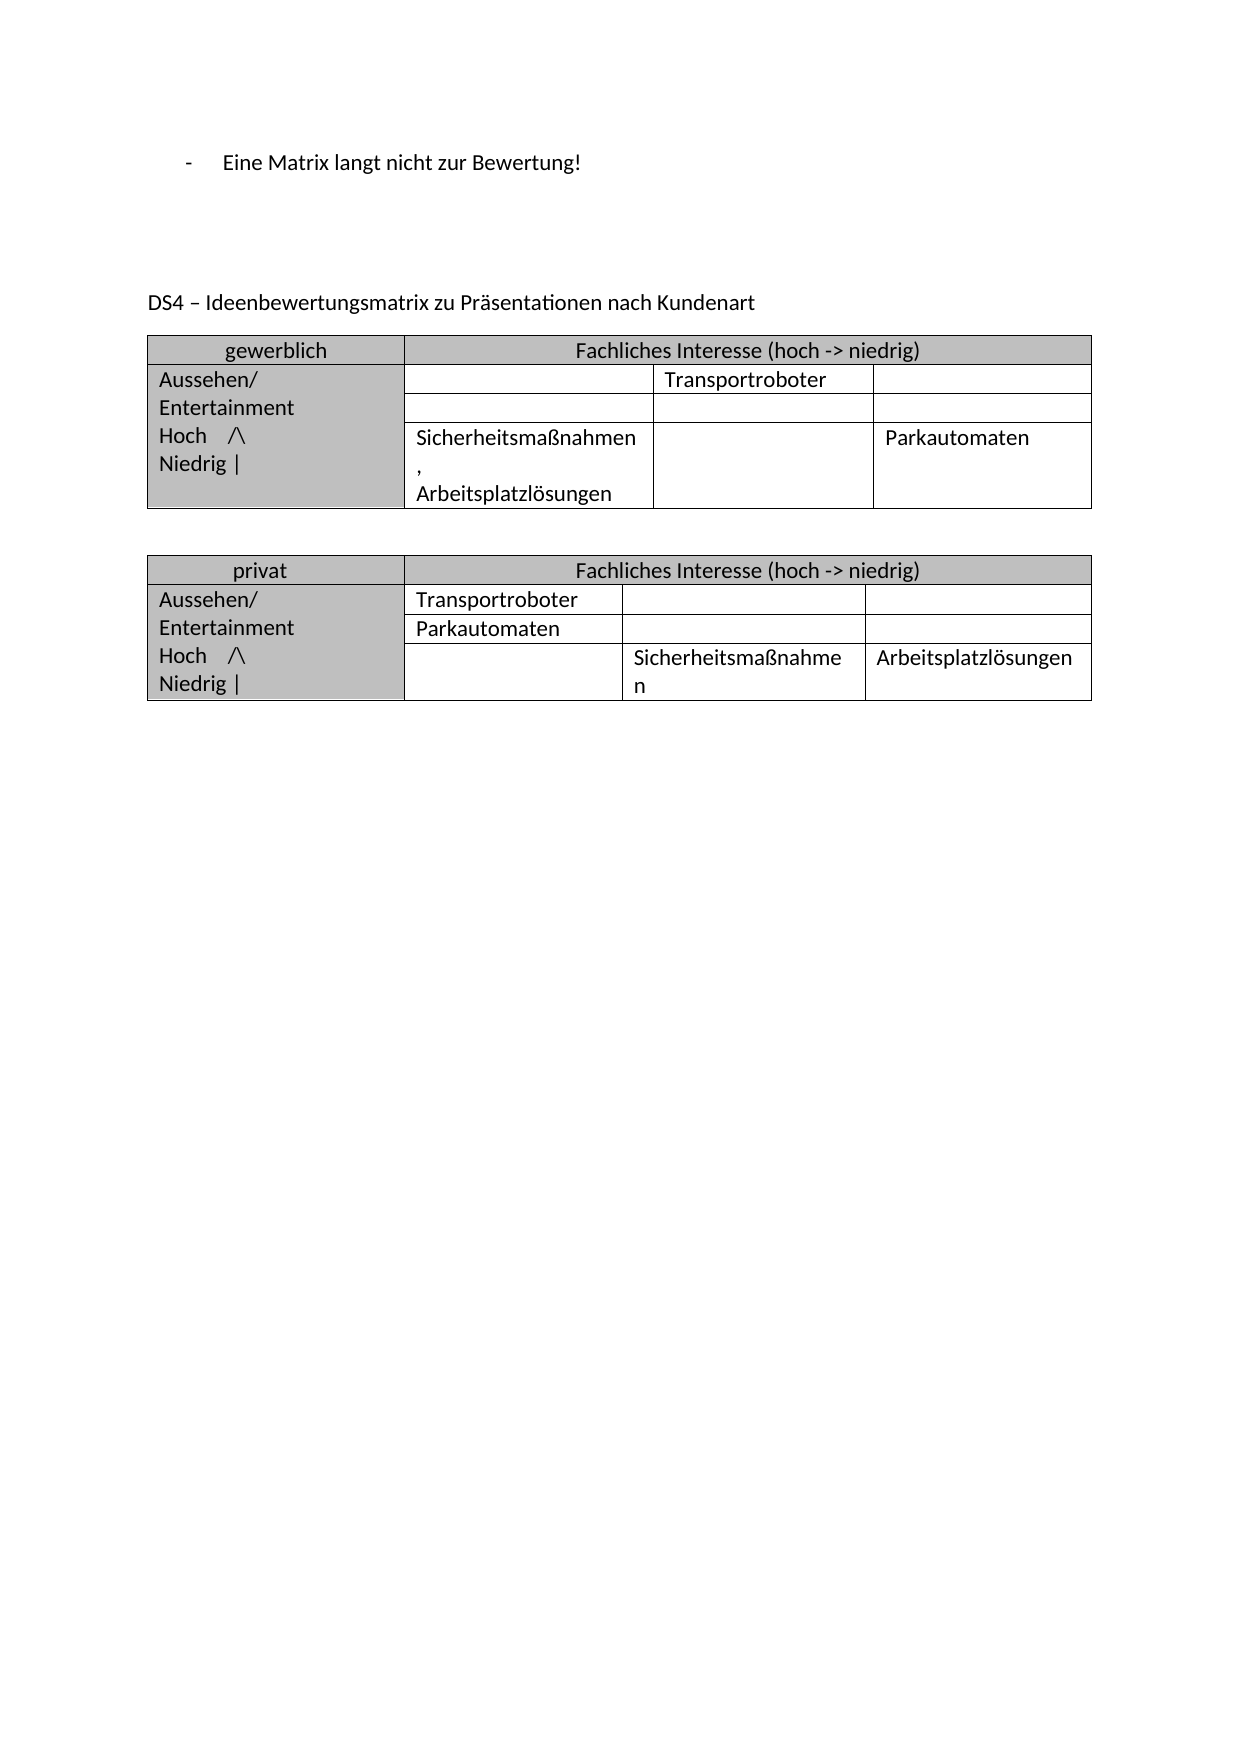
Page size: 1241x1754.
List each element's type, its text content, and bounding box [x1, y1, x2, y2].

table_cell Sicherheitsmaßnahmen, Arbeitsplatzlösungen [405, 423, 653, 507]
table_header privat [148, 556, 404, 584]
table_cell Transportroboter [405, 585, 622, 613]
table_cell [874, 394, 1091, 422]
table_cell [874, 365, 1091, 393]
table_cell Sicherheitsmaßnahmen [623, 644, 865, 699]
table_cell Transportroboter [654, 365, 873, 393]
table_cell [623, 585, 865, 613]
table_cell Arbeitsplatzlösungen [866, 644, 1091, 699]
table_header Fachliches Interesse (hoch -> niedrig) [405, 336, 1091, 364]
list Eine Matrix langt nicht zur Bewertung! [185, 148, 1093, 176]
table_cell Aussehen/Entertainment Hoch /\ Niedrig | [148, 365, 404, 507]
text DS4 – Ideenbewertungsmatrix zu Präsentationen nach Kundenart [148, 288, 1093, 316]
table_cell [623, 615, 865, 642]
table_cell [654, 423, 873, 507]
table_cell [405, 365, 653, 393]
table_header Fachliches Interesse (hoch -> niedrig) [405, 556, 1091, 584]
table_cell Parkautomaten [405, 615, 622, 642]
table_cell [866, 615, 1091, 642]
table_cell [405, 394, 653, 422]
table_cell [866, 585, 1091, 613]
table_header gewerblich [148, 336, 404, 364]
table_cell [654, 394, 873, 422]
table_cell Parkautomaten [874, 423, 1091, 507]
table_cell [405, 644, 622, 699]
table_cell Aussehen/Entertainment Hoch /\ Niedrig | [148, 585, 404, 699]
